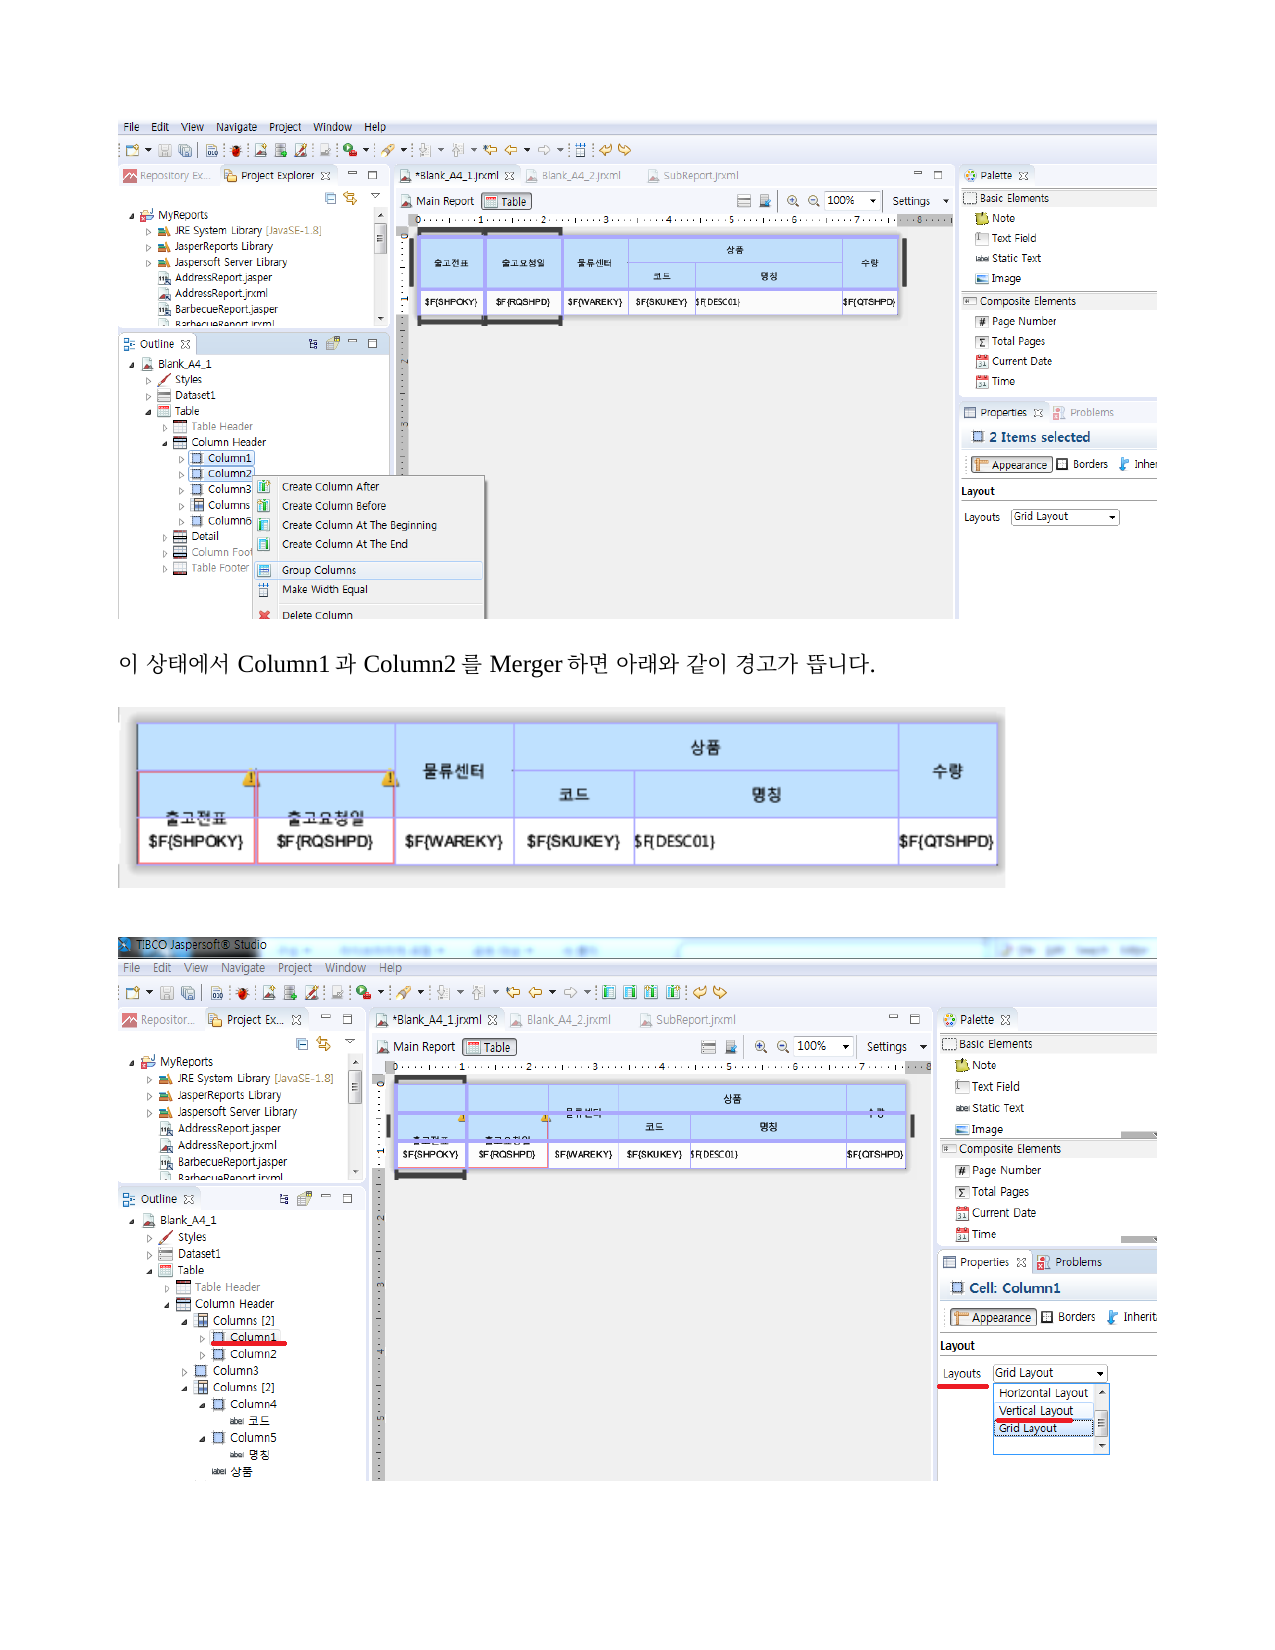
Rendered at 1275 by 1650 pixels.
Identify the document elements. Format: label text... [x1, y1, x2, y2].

picture [118, 118, 1157, 619]
text 이 상태에서 Column1과 Column2를 Merger하면 아래와 같이 경고가 뜹니다. [118, 647, 1157, 679]
picture [118, 707, 1006, 888]
picture [118, 937, 1157, 1481]
